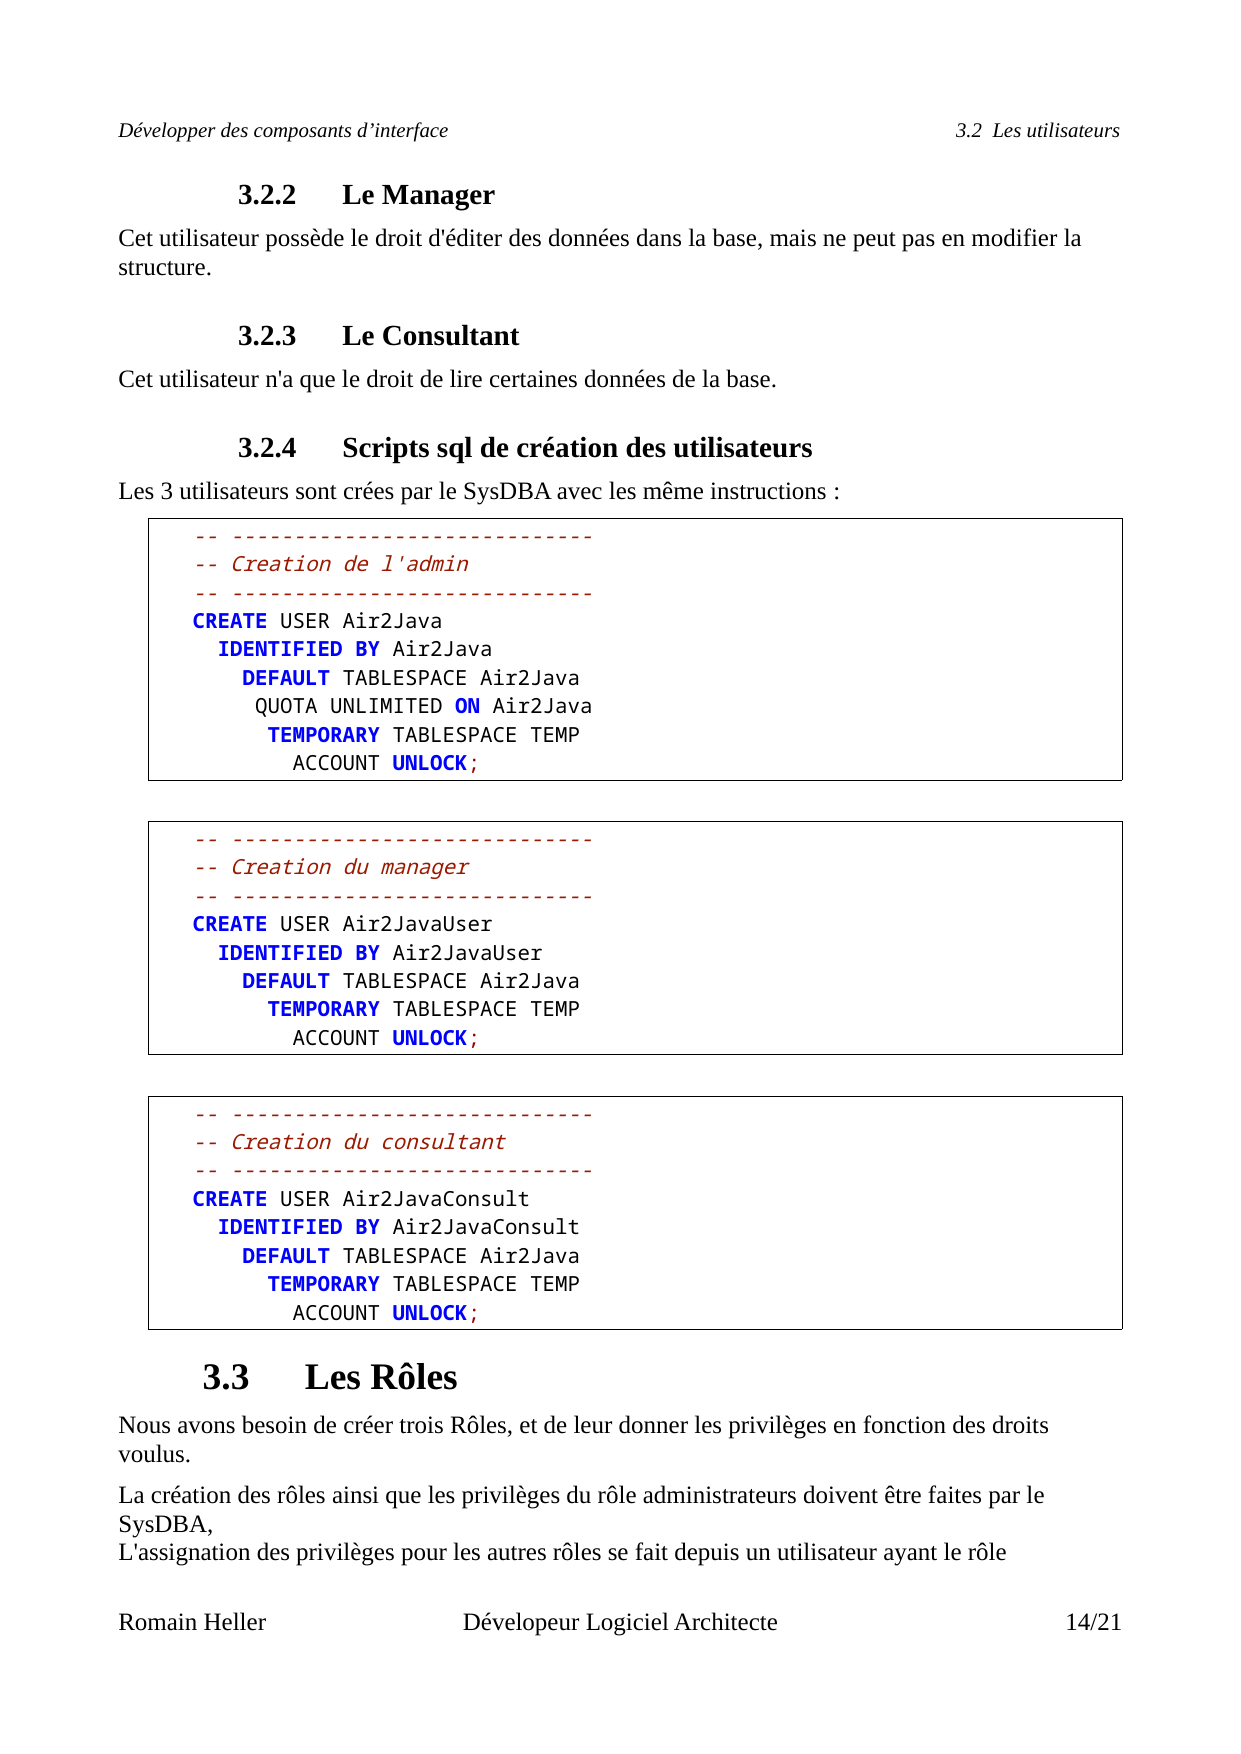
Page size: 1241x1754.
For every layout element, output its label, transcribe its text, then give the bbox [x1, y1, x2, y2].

text QUOTA UNLIMITED ON Air2Java [149, 688, 1122, 717]
text IDENTIFIED BY Air2JavaConsult [149, 1209, 1122, 1238]
text CREATE USER Air2Java [149, 603, 1122, 631]
text DEFAULT TABLESPACE Air2Java [149, 1238, 1122, 1266]
text IDENTIFIED BY Air2JavaUser [149, 935, 1122, 963]
text Les 3 utilisateurs sont crées par le SysDBA avec les même instructions : [118, 476, 1122, 505]
subtitle Les Rôles [193, 1354, 1122, 1397]
text CREATE USER Air2JavaUser [149, 906, 1122, 935]
text Nous avons besoin de créer trois Rôles, et de leur donner les privilèges en fonction des droits voulus. [118, 1410, 1122, 1467]
subtitle Scripts sql de création des utilisateurs [231, 430, 1122, 464]
text -- Creation de l'admin [149, 546, 1122, 574]
text -- ----------------------------- [149, 574, 1122, 603]
text TEMPORARY TABLESPACE TEMP [149, 992, 1122, 1020]
text -- ----------------------------- [149, 519, 1122, 546]
text La création des rôles ainsi que les privilèges du rôle administrateurs doivent être faites par le SysDBA, L'assignation des privilèges pour les autres rôles se fait depuis un utilisateur ayant le rôle [118, 1480, 1122, 1566]
text -- ----------------------------- [149, 878, 1122, 906]
text ACCOUNT UNLOCK; [149, 1295, 1122, 1329]
text -- Creation du manager [149, 849, 1122, 878]
text -- ----------------------------- [149, 1153, 1122, 1181]
text CREATE USER Air2JavaConsult [149, 1181, 1122, 1209]
text -- ----------------------------- [149, 1097, 1122, 1124]
text Cet utilisateur n'a que le droit de lire certaines données de la base. [118, 364, 1122, 393]
text ACCOUNT UNLOCK; [149, 1020, 1122, 1054]
subtitle Le Manager [231, 177, 1122, 211]
text TEMPORARY TABLESPACE TEMP [149, 717, 1122, 745]
text ACCOUNT UNLOCK; [149, 745, 1122, 780]
text Cet utilisateur possède le droit d'éditer des données dans la base, mais ne peut pas en modifier la structure. [118, 223, 1122, 281]
text -- ----------------------------- [149, 822, 1122, 849]
text DEFAULT TABLESPACE Air2Java [149, 660, 1122, 688]
text TEMPORARY TABLESPACE TEMP [149, 1266, 1122, 1295]
text DEFAULT TABLESPACE Air2Java [149, 963, 1122, 992]
text -- Creation du consultant [149, 1124, 1122, 1153]
text IDENTIFIED BY Air2Java [149, 631, 1122, 660]
subtitle Le Consultant [231, 318, 1122, 352]
